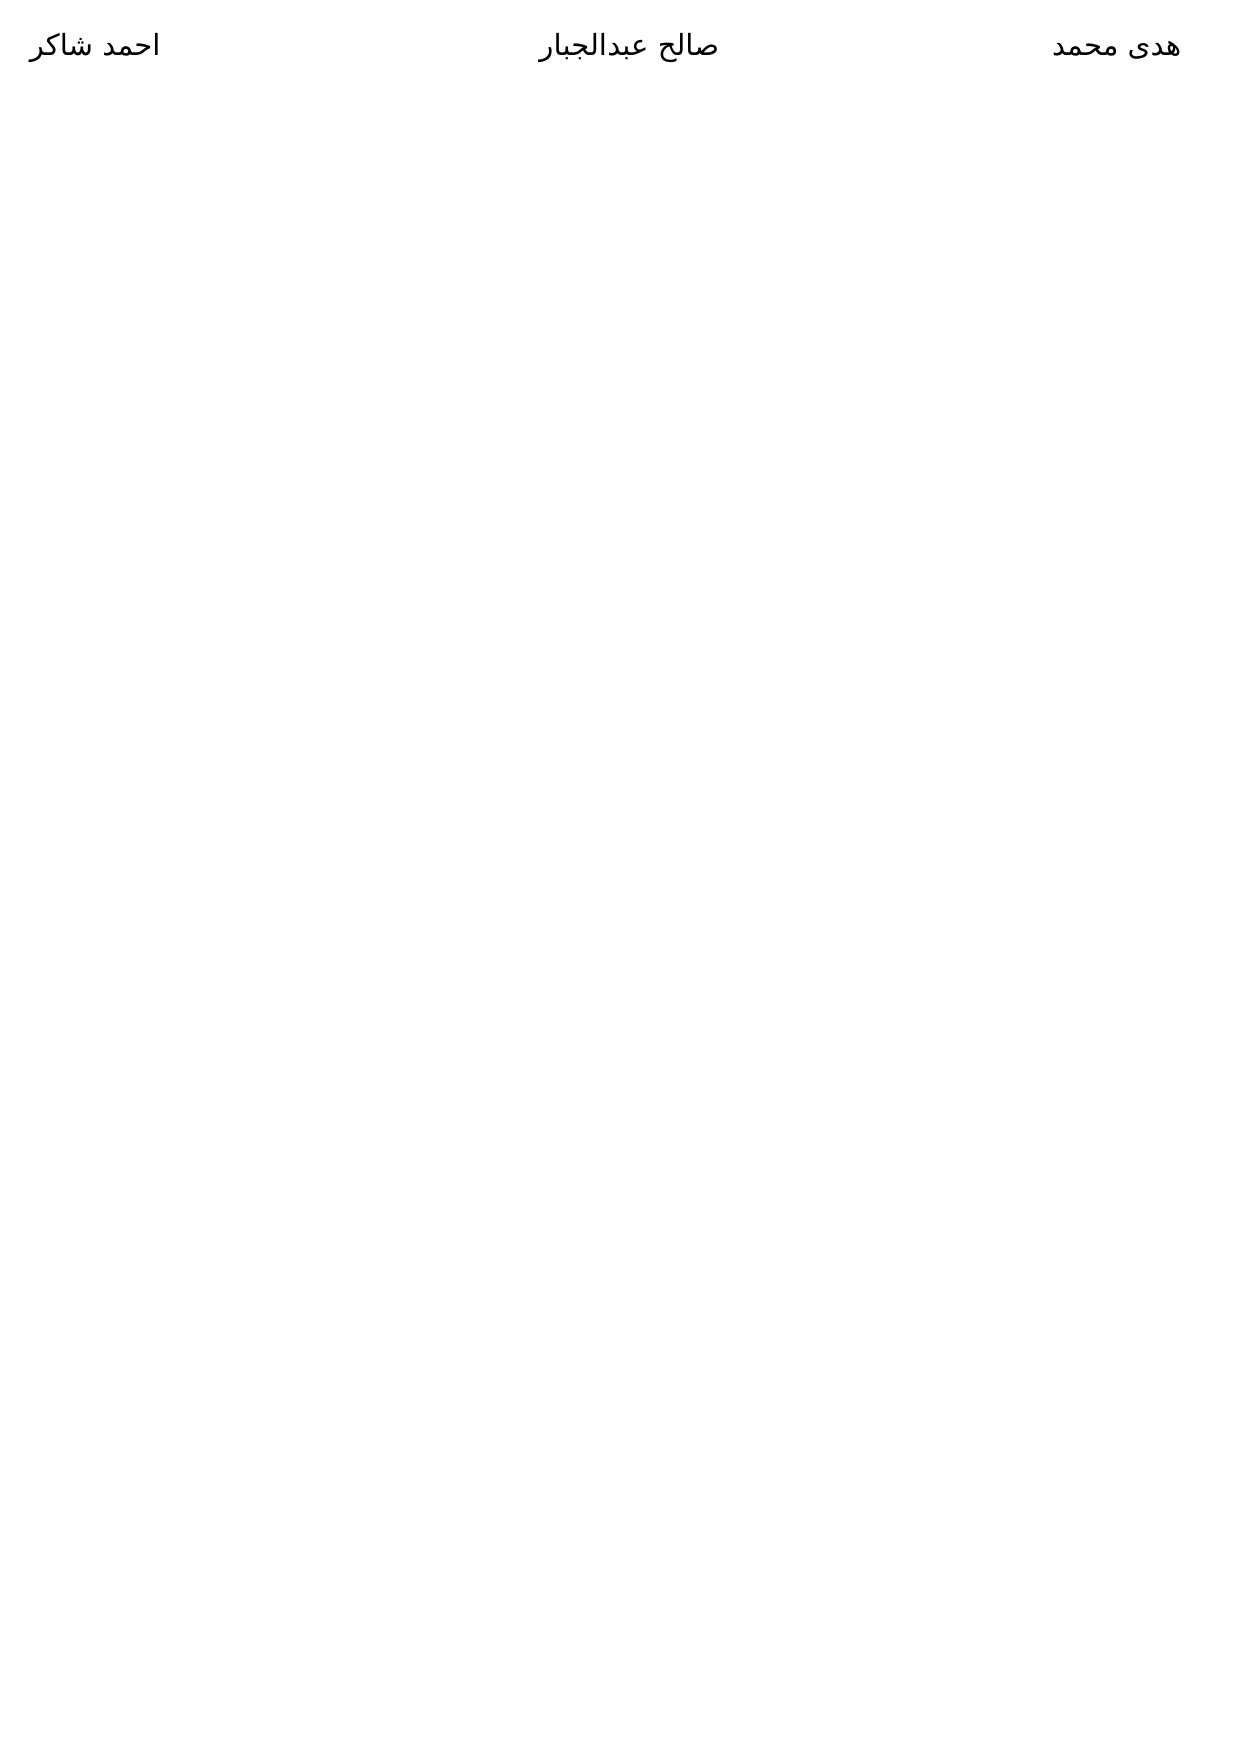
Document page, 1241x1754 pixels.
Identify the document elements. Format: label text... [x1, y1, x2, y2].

text هدى محمد صالح عبدالجبار احمد شاكر [29, 29, 1217, 63]
